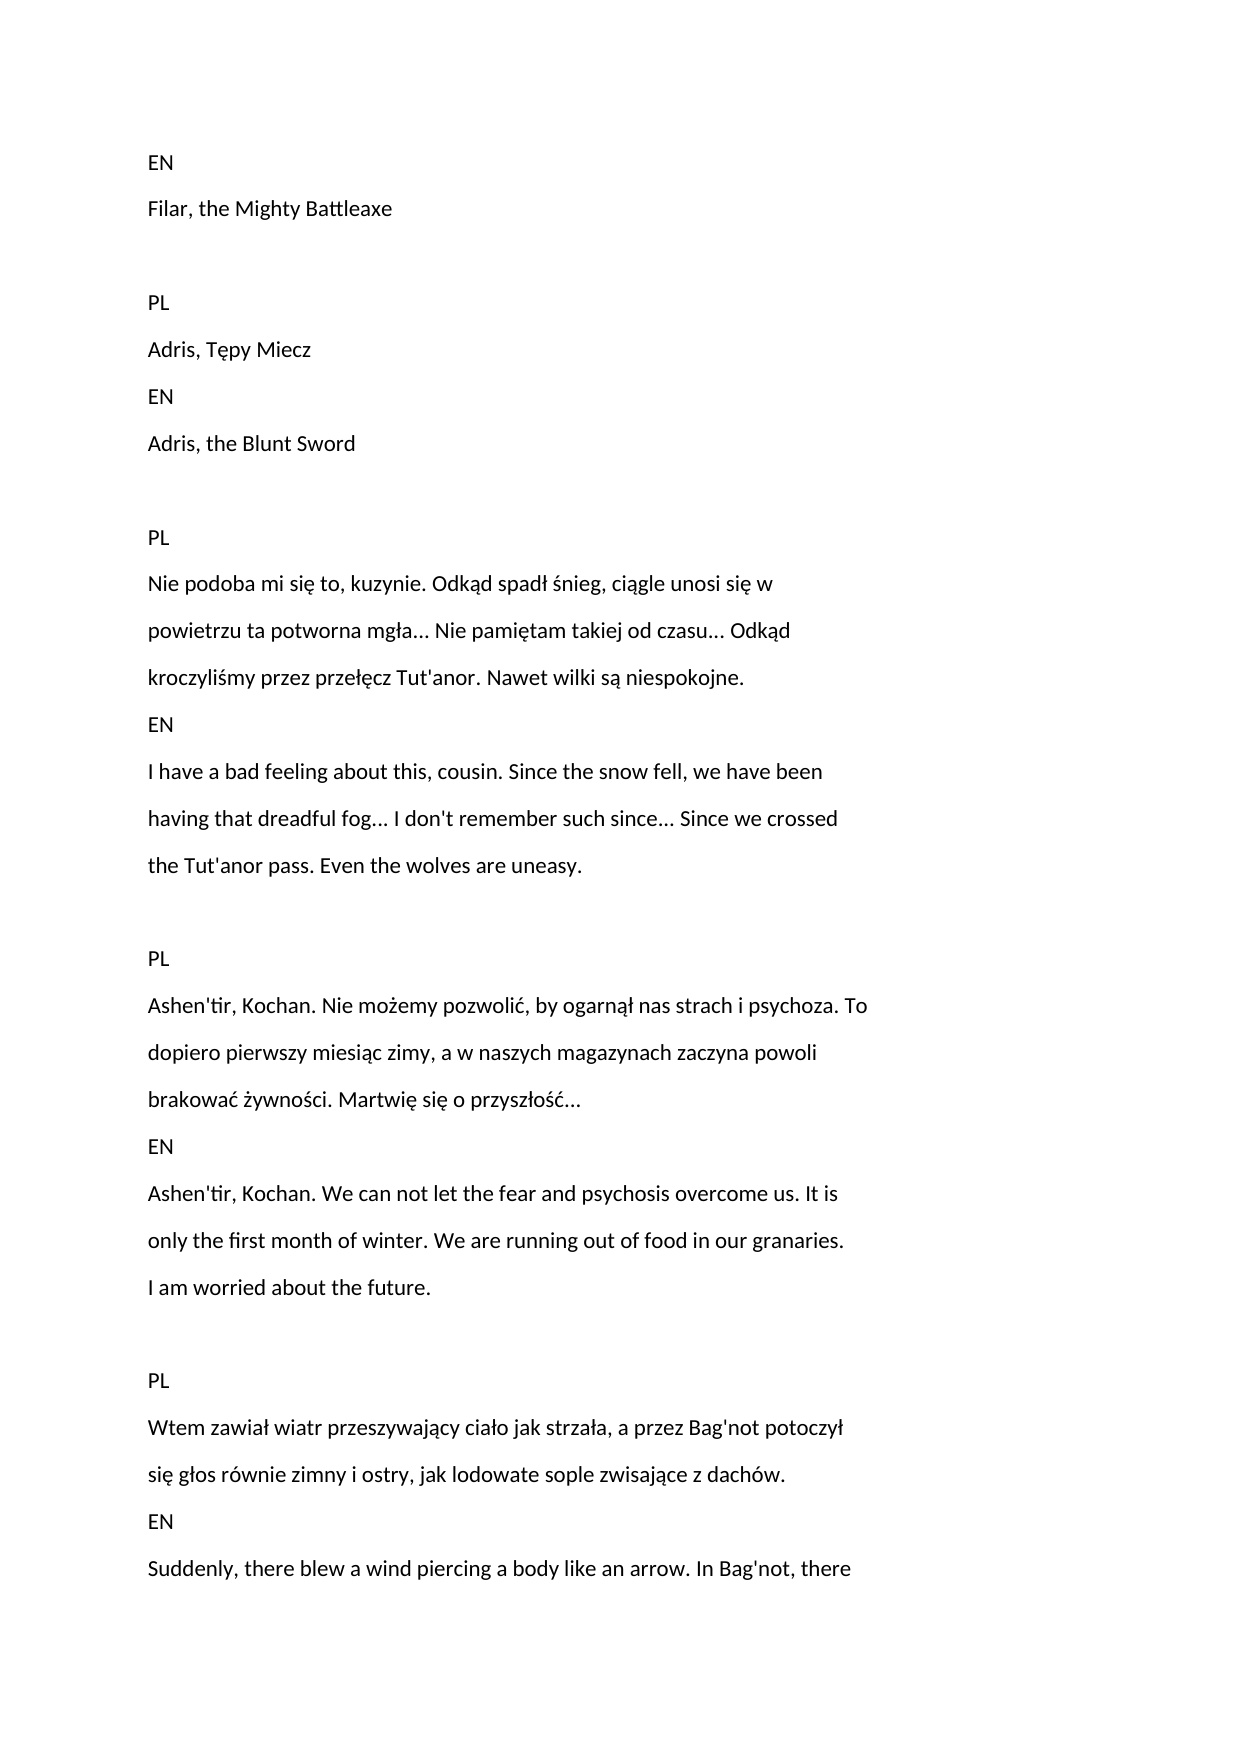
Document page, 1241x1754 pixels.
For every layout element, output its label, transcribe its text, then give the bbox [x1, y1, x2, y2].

text EN [148, 382, 1093, 410]
text EN [148, 1132, 1093, 1160]
text having that dreadful fog... I don't remember such since... Since we crossed [148, 804, 1093, 832]
text Ashen'tir, Kochan. Nie możemy pozwolić, by ogarnął nas strach i psychoza. To [148, 991, 1093, 1019]
text Adris, the Blunt Sword [148, 429, 1093, 457]
text dopiero pierwszy miesiąc zimy, a w naszych magazynach zaczyna powoli [148, 1038, 1093, 1066]
text PL [148, 523, 1093, 551]
text the Tut'anor pass. Even the wolves are uneasy. [148, 851, 1093, 879]
text PL [148, 944, 1093, 972]
text Filar, the Mighty Battleaxe [148, 194, 1093, 222]
text EN [148, 148, 1093, 176]
text Wtem zawiał wiatr przeszywający ciało jak strzała, a przez Bag'not potoczył [148, 1413, 1093, 1441]
text Suddenly, there blew a wind piercing a body like an arrow. In Bag'not, there [148, 1554, 1093, 1582]
text kroczyliśmy przez przełęcz Tut'anor. Nawet wilki są niespokojne. [148, 663, 1093, 691]
text się głos równie zimny i ostry, jak lodowate sople zwisające z dachów. [148, 1460, 1093, 1488]
text Nie podoba mi się to, kuzynie. Odkąd spadł śnieg, ciągle unosi się w [148, 569, 1093, 597]
text EN [148, 1507, 1093, 1535]
text Adris, Tępy Miecz [148, 335, 1093, 363]
text EN [148, 710, 1093, 738]
text only the first month of winter. We are running out of food in our granaries. [148, 1226, 1093, 1254]
text powietrzu ta potworna mgła... Nie pamiętam takiej od czasu... Odkąd [148, 616, 1093, 644]
text PL [148, 288, 1093, 316]
text I am worried about the future. [148, 1273, 1093, 1301]
text Ashen'tir, Kochan. We can not let the fear and psychosis overcome us. It is [148, 1179, 1093, 1207]
text PL [148, 1366, 1093, 1394]
text brakować żywności. Martwię się o przyszłość... [148, 1085, 1093, 1113]
text I have a bad feeling about this, cousin. Since the snow fell, we have been [148, 757, 1093, 785]
